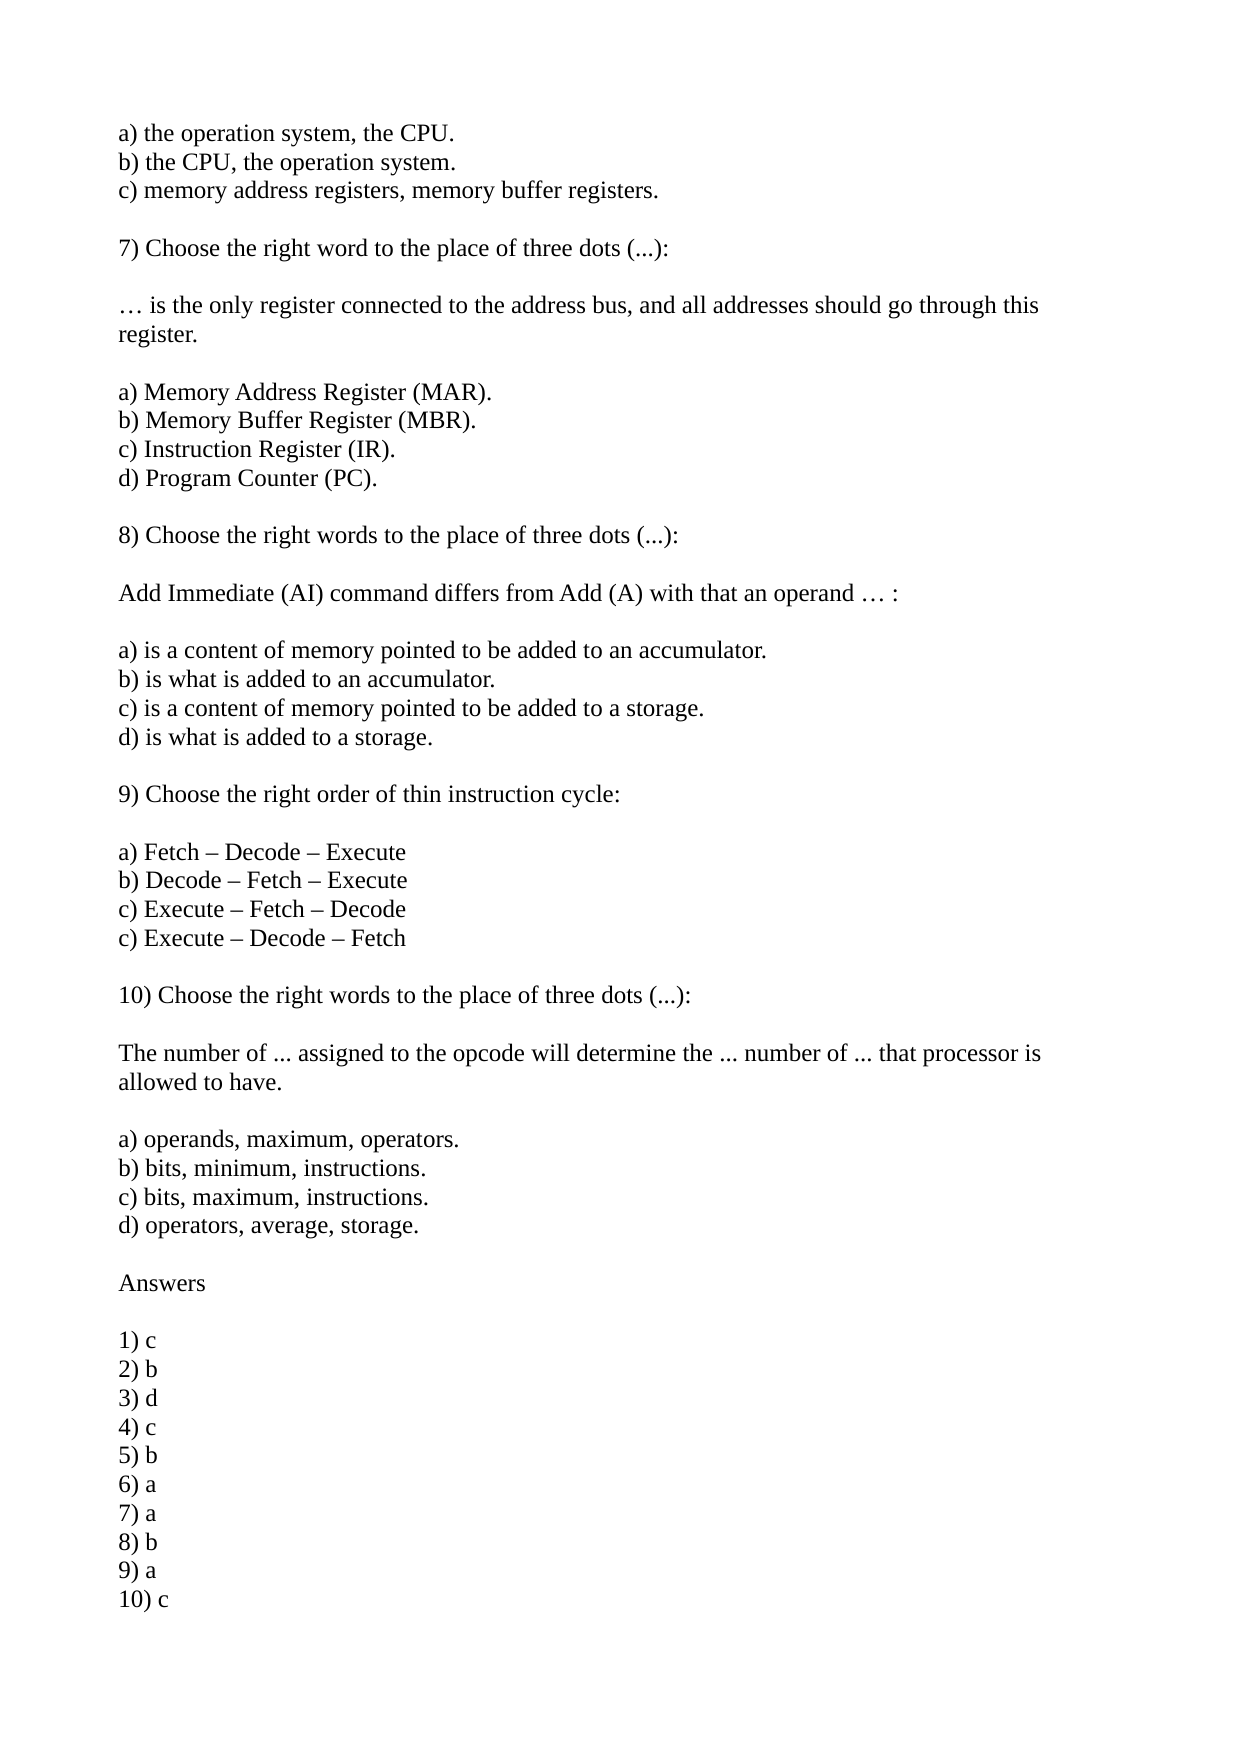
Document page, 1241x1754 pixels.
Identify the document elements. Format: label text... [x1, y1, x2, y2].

text d) is what is added to a storage. [118, 722, 1122, 751]
text c) memory address registers, memory buffer registers. [118, 176, 1122, 204]
text d) operators, average, storage. [118, 1211, 1122, 1239]
text 5) b [118, 1441, 1122, 1469]
text The number of ... assigned to the opcode will determine the ... number of ... that processor is allowed to have. [118, 1038, 1122, 1096]
text c) Execute – Decode – Fetch [118, 923, 1122, 952]
text c) is a content of memory pointed to be added to a storage. [118, 693, 1122, 722]
text b) the CPU, the operation system. [118, 147, 1122, 176]
text 9) Choose the right order of thin instruction cycle: [118, 779, 1122, 808]
text 3) d [118, 1383, 1122, 1412]
text 10) Choose the right words to the place of three dots (...): [118, 981, 1122, 1009]
text b) is what is added to an accumulator. [118, 664, 1122, 693]
text c) Instruction Register (IR). [118, 434, 1122, 463]
text a) operands, maximum, operators. [118, 1124, 1122, 1153]
text a) is a content of memory pointed to be added to an accumulator. [118, 636, 1122, 664]
text 4) c [118, 1412, 1122, 1441]
text 2) b [118, 1354, 1122, 1383]
text b) Decode – Fetch – Execute [118, 866, 1122, 894]
text Add Immediate (AI) command differs from Add (A) with that an operand … : [118, 578, 1122, 607]
text c) bits, maximum, instructions. [118, 1182, 1122, 1211]
text d) Program Counter (PC). [118, 463, 1122, 492]
text 6) a [118, 1469, 1122, 1498]
text a) the operation system, the CPU. [118, 118, 1122, 147]
text … is the only register connected to the address bus, and all addresses should go through this register. [118, 291, 1122, 348]
text 1) c [118, 1326, 1122, 1354]
text a) Memory Address Register (MAR). [118, 377, 1122, 406]
text b) Memory Buffer Register (MBR). [118, 406, 1122, 434]
text 7) Choose the right word to the place of three dots (...): [118, 233, 1122, 262]
text c) Execute – Fetch – Decode [118, 894, 1122, 923]
text 9) a [118, 1556, 1122, 1584]
text Answers [118, 1268, 1122, 1297]
text 8) b [118, 1527, 1122, 1556]
text 10) c [118, 1584, 1122, 1613]
text 7) a [118, 1498, 1122, 1527]
text a) Fetch – Decode – Execute [118, 837, 1122, 866]
text 8) Choose the right words to the place of three dots (...): [118, 521, 1122, 549]
text b) bits, minimum, instructions. [118, 1153, 1122, 1182]
